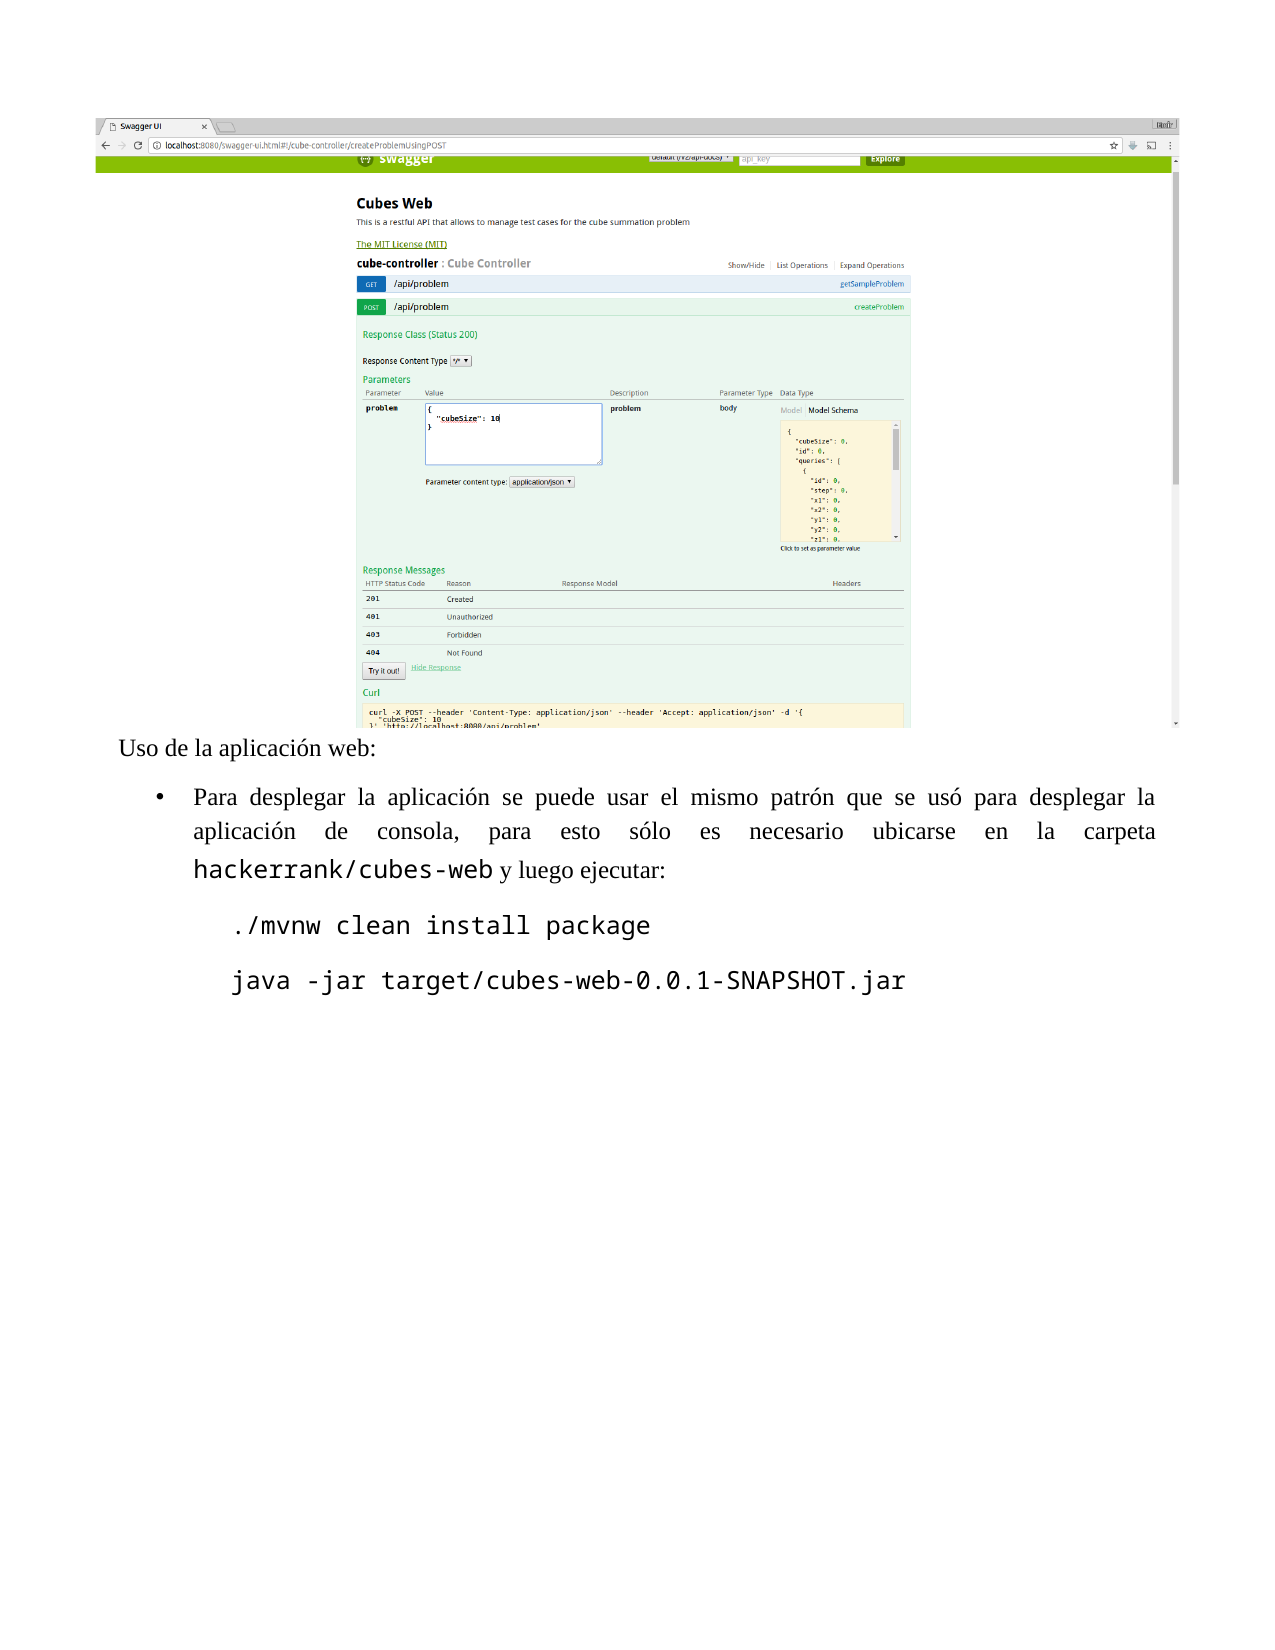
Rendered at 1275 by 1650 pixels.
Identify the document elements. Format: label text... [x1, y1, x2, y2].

list ./mvnw clean install package [193, 907, 1157, 941]
picture [95, 118, 1180, 728]
text Uso de la aplicación web: [118, 728, 1157, 762]
list java -jar target/cubes-web-0.0.1-SNAPSHOT.jar [193, 963, 1157, 997]
list Para desplegar la aplicación se puede usar el mismo patrón que se usó para desplegar la aplicación de consola, para esto sólo es necesario ubicarse en la carpeta hackerrank/cubes-web y luego ejecutar: [156, 782, 1157, 886]
